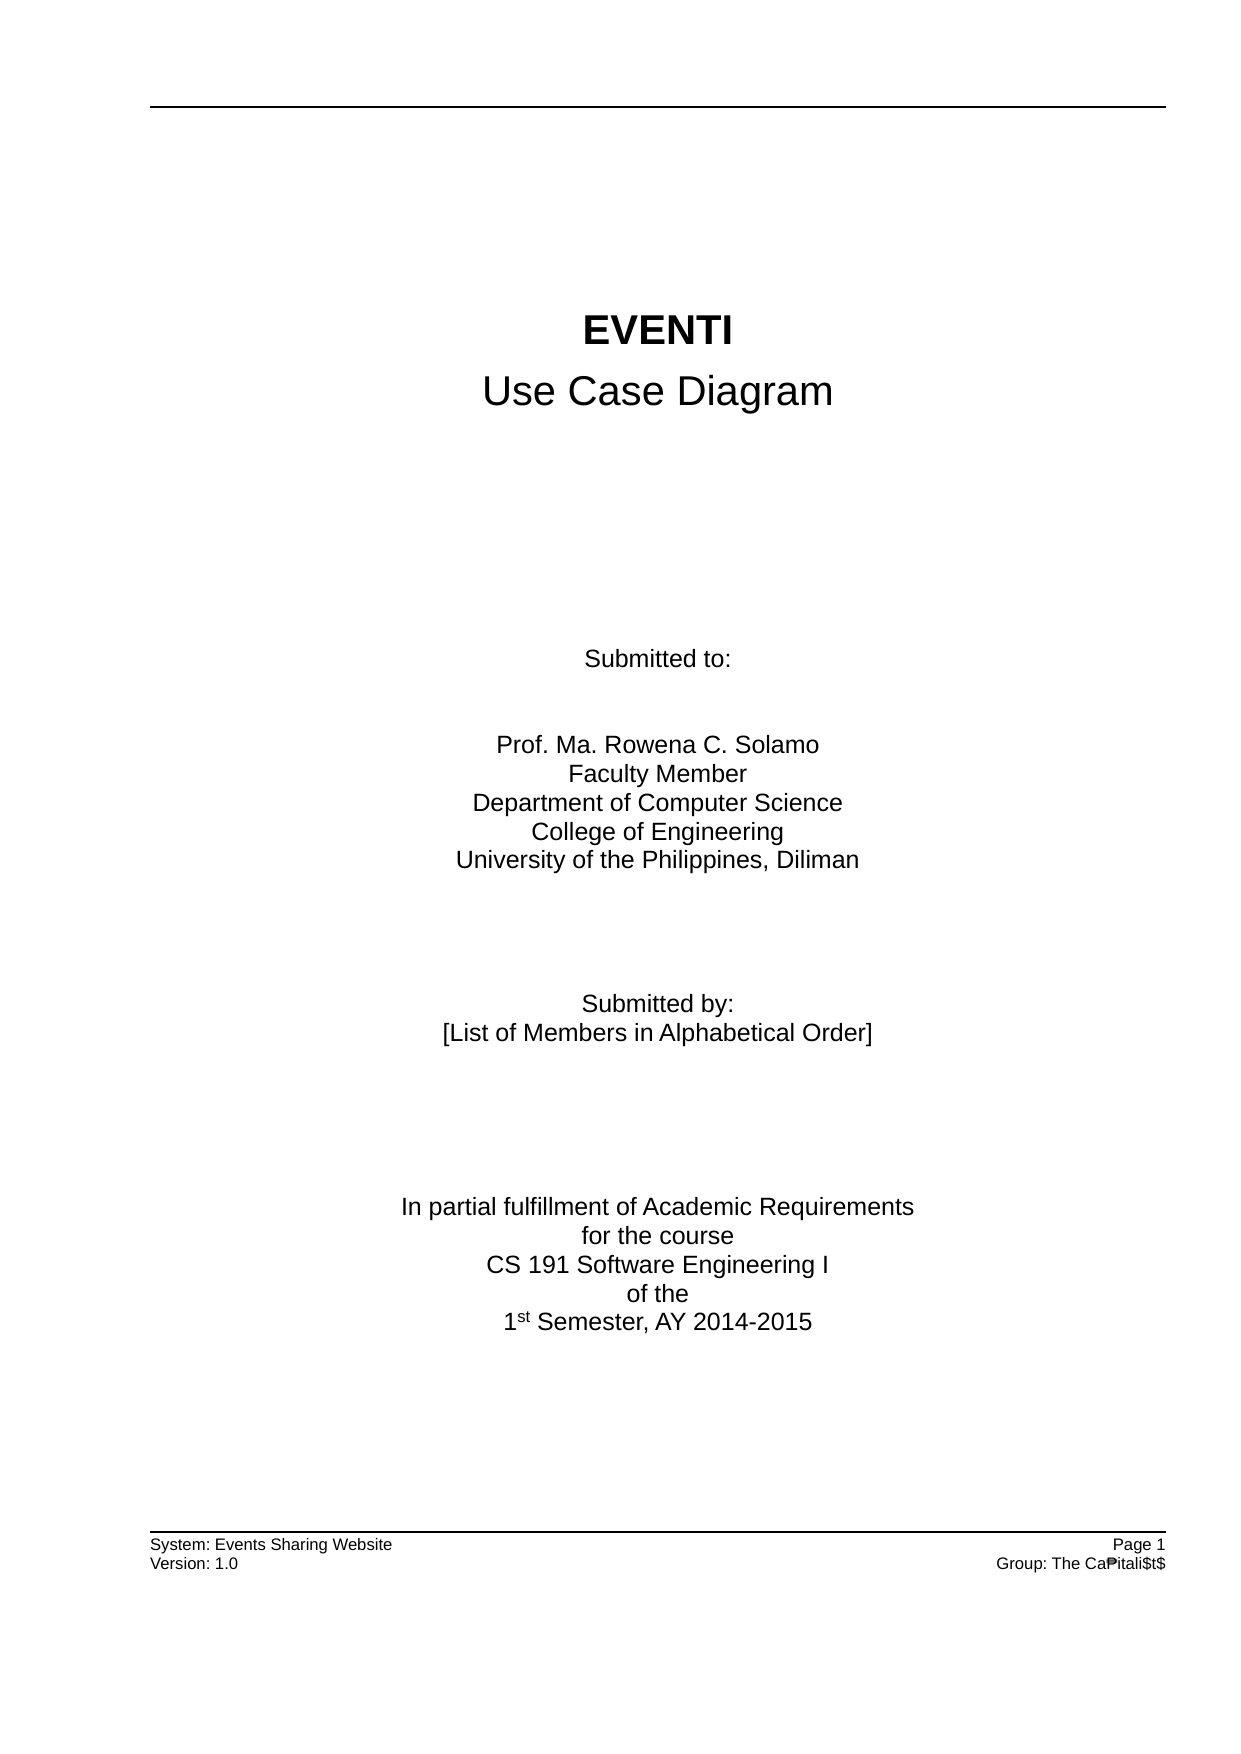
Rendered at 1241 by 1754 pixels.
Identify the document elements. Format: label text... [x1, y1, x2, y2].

text College of Engineering [150, 816, 1166, 845]
text Use Case Diagram [150, 366, 1166, 414]
text of the [150, 1278, 1166, 1307]
text Prof. Ma. Rowena C. Solamo [150, 730, 1166, 759]
text 1st Semester, AY 2014-2015 [150, 1307, 1166, 1336]
text for the course [150, 1221, 1166, 1250]
text In partial fulfillment of Academic Requirements [150, 1192, 1166, 1221]
text Faculty Member [150, 759, 1166, 788]
text Submitted to: [150, 644, 1166, 673]
subtitle EVENTI [150, 306, 1166, 353]
text [List of Members in Alphabetical Order] [150, 1018, 1166, 1046]
text Department of Computer Science [150, 788, 1166, 816]
text University of the Philippines, Diliman [150, 845, 1166, 874]
text Submitted by: [150, 989, 1166, 1018]
text CS 191 Software Engineering I [150, 1250, 1166, 1278]
